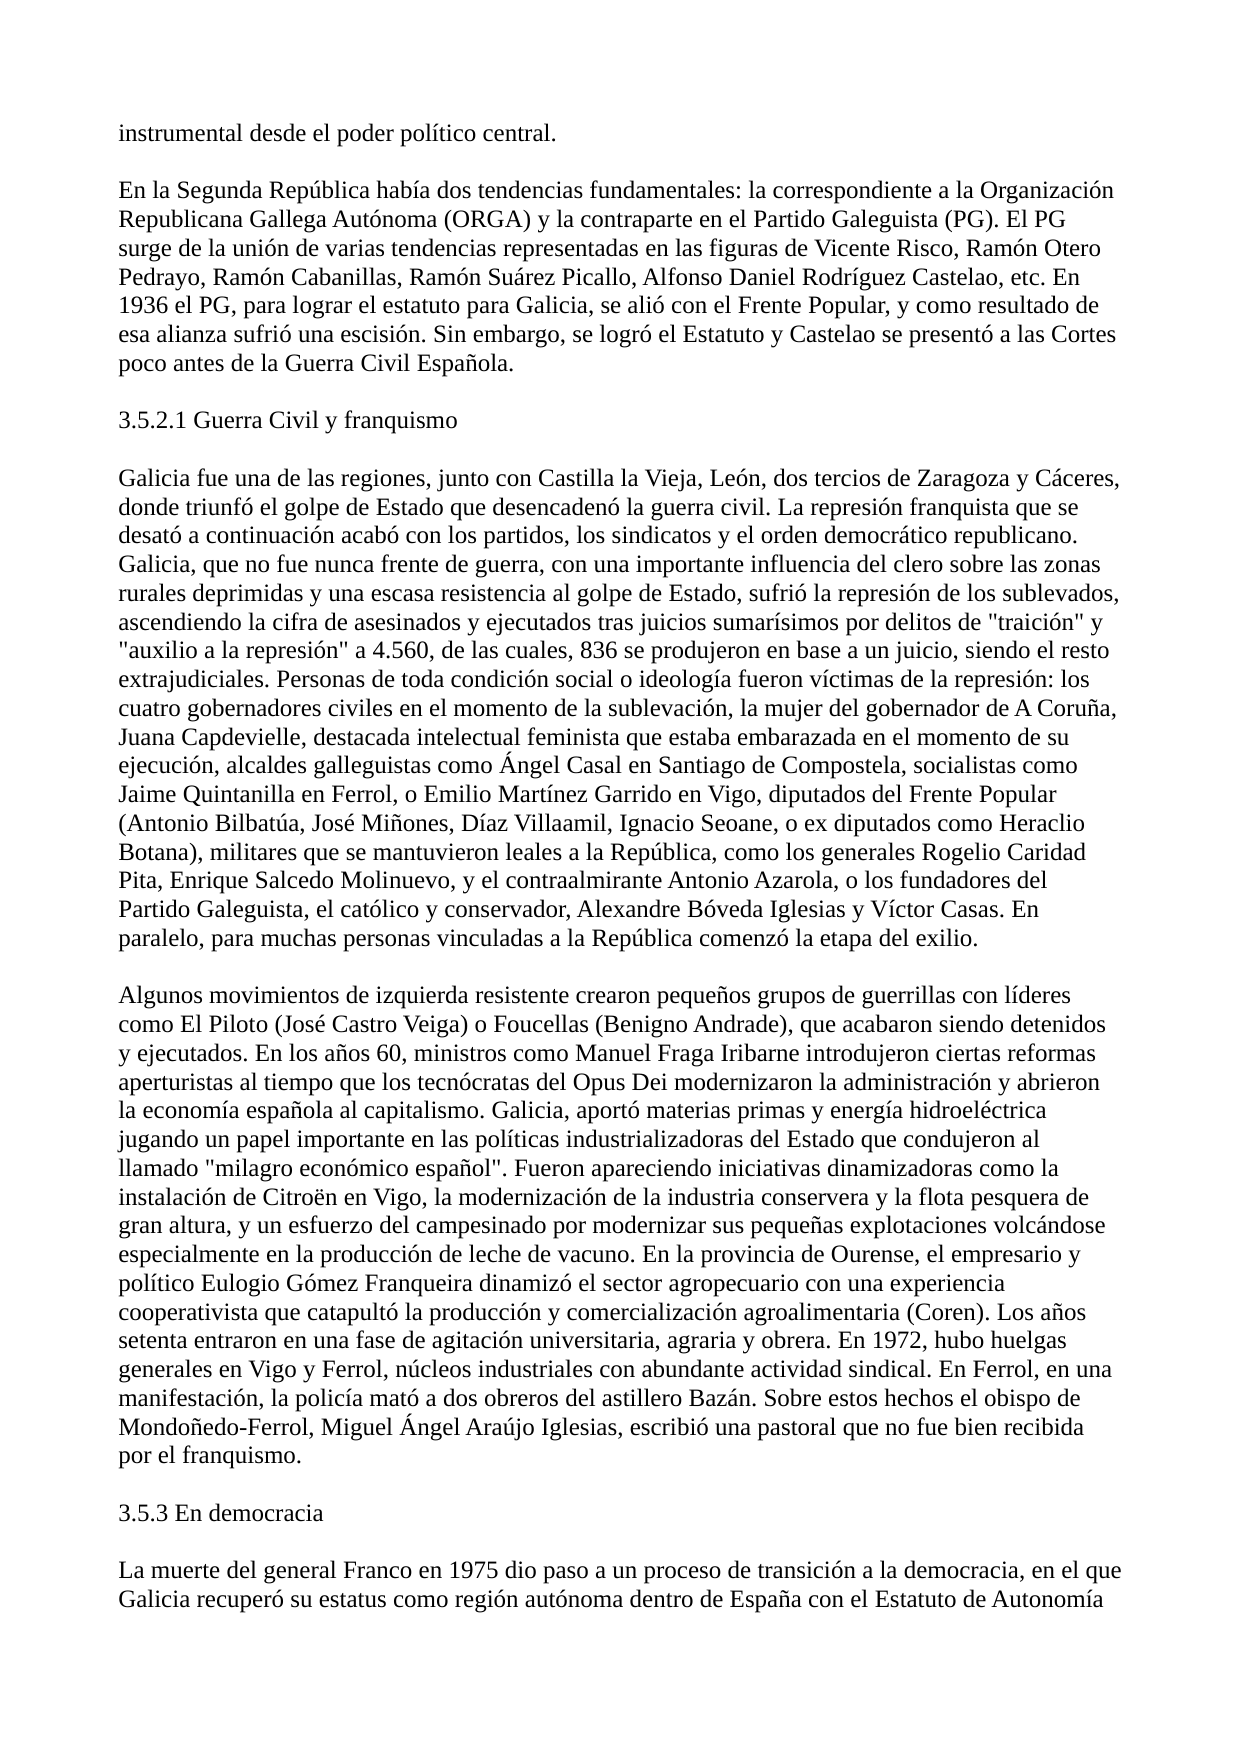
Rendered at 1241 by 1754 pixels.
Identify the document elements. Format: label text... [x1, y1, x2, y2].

text 3.5.2.1 Guerra Civil y franquismo [118, 406, 1122, 434]
text La muerte del general Franco en 1975 dio paso a un proceso de transición a la democracia, en el que Galicia recuperó su estatus como región autónoma dentro de España con el Estatuto de Autonomía [118, 1556, 1122, 1613]
text En la Segunda República había dos tendencias fundamentales: la correspondiente a la Organización Republicana Gallega Autónoma (ORGA) y la contraparte en el Partido Galeguista (PG). El PG surge de la unión de varias tendencias representadas en las figuras de Vicente Risco, Ramón Otero Pedrayo, Ramón Cabanillas, Ramón Suárez Picallo, Alfonso Daniel Rodríguez Castelao, etc. En 1936 el PG, para lograr el estatuto para Galicia, se alió con el Frente Popular, y como resultado de esa alianza sufrió una escisión. Sin embargo, se logró el Estatuto y Castelao se presentó a las Cortes poco antes de la Guerra Civil Española. [118, 176, 1122, 377]
text 3.5.3 En democracia [118, 1498, 1122, 1527]
text instrumental desde el poder político central. [118, 118, 1122, 147]
text Galicia fue una de las regiones, junto con Castilla la Vieja, León, dos tercios de Zaragoza y Cáceres, donde triunfó el golpe de Estado que desencadenó la guerra civil. La represión franquista que se desató a continuación acabó con los partidos, los sindicatos y el orden democrático republicano. Galicia, que no fue nunca frente de guerra, con una importante influencia del clero sobre las zonas rurales deprimidas y una escasa resistencia al golpe de Estado, sufrió la represión de los sublevados, ascendiendo la cifra de asesinados y ejecutados tras juicios sumarísimos por delitos de "traición" y "auxilio a la represión" a 4.560, de las cuales, 836 se produjeron en base a un juicio, siendo el resto extrajudiciales. Personas de toda condición social o ideología fueron víctimas de la represión: los cuatro gobernadores civiles en el momento de la sublevación, la mujer del gobernador de A Coruña, Juana Capdevielle, destacada intelectual feminista que estaba embarazada en el momento de su ejecución, alcaldes galleguistas como Ángel Casal en Santiago de Compostela, socialistas como Jaime Quintanilla en Ferrol, o Emilio Martínez Garrido en Vigo, diputados del Frente Popular (Antonio Bilbatúa, José Miñones, Díaz Villaamil, Ignacio Seoane, o ex diputados como Heraclio Botana), militares que se mantuvieron leales a la República, como los generales Rogelio Caridad Pita, Enrique Salcedo Molinuevo, y el contraalmirante Antonio Azarola, o los fundadores del Partido Galeguista, el católico y conservador, Alexandre Bóveda Iglesias y Víctor Casas. En paralelo, para muchas personas vinculadas a la República comenzó la etapa del exilio. [118, 463, 1122, 952]
text Algunos movimientos de izquierda resistente crearon pequeños grupos de guerrillas con líderes como El Piloto (José Castro Veiga) o Foucellas (Benigno Andrade), que acabaron siendo detenidos y ejecutados. En los años 60, ministros como Manuel Fraga Iribarne introdujeron ciertas reformas aperturistas al tiempo que los tecnócratas del Opus Dei modernizaron la administración y abrieron la economía española al capitalismo. Galicia, aportó materias primas y energía hidroeléctrica jugando un papel importante en las políticas industrializadoras del Estado que condujeron al llamado "milagro económico español". Fueron apareciendo iniciativas dinamizadoras como la instalación de Citroën en Vigo, la modernización de la industria conservera y la flota pesquera de gran altura, y un esfuerzo del campesinado por modernizar sus pequeñas explotaciones volcándose especialmente en la producción de leche de vacuno. En la provincia de Ourense, el empresario y político Eulogio Gómez Franqueira dinamizó el sector agropecuario con una experiencia cooperativista que catapultó la producción y comercialización agroalimentaria (Coren). Los años setenta entraron en una fase de agitación universitaria, agraria y obrera. En 1972, hubo huelgas generales en Vigo y Ferrol, núcleos industriales con abundante actividad sindical. En Ferrol, en una manifestación, la policía mató a dos obreros del astillero Bazán. Sobre estos hechos el obispo de Mondoñedo-Ferrol, Miguel Ángel Araújo Iglesias, escribió una pastoral que no fue bien recibida por el franquismo. [118, 981, 1122, 1469]
